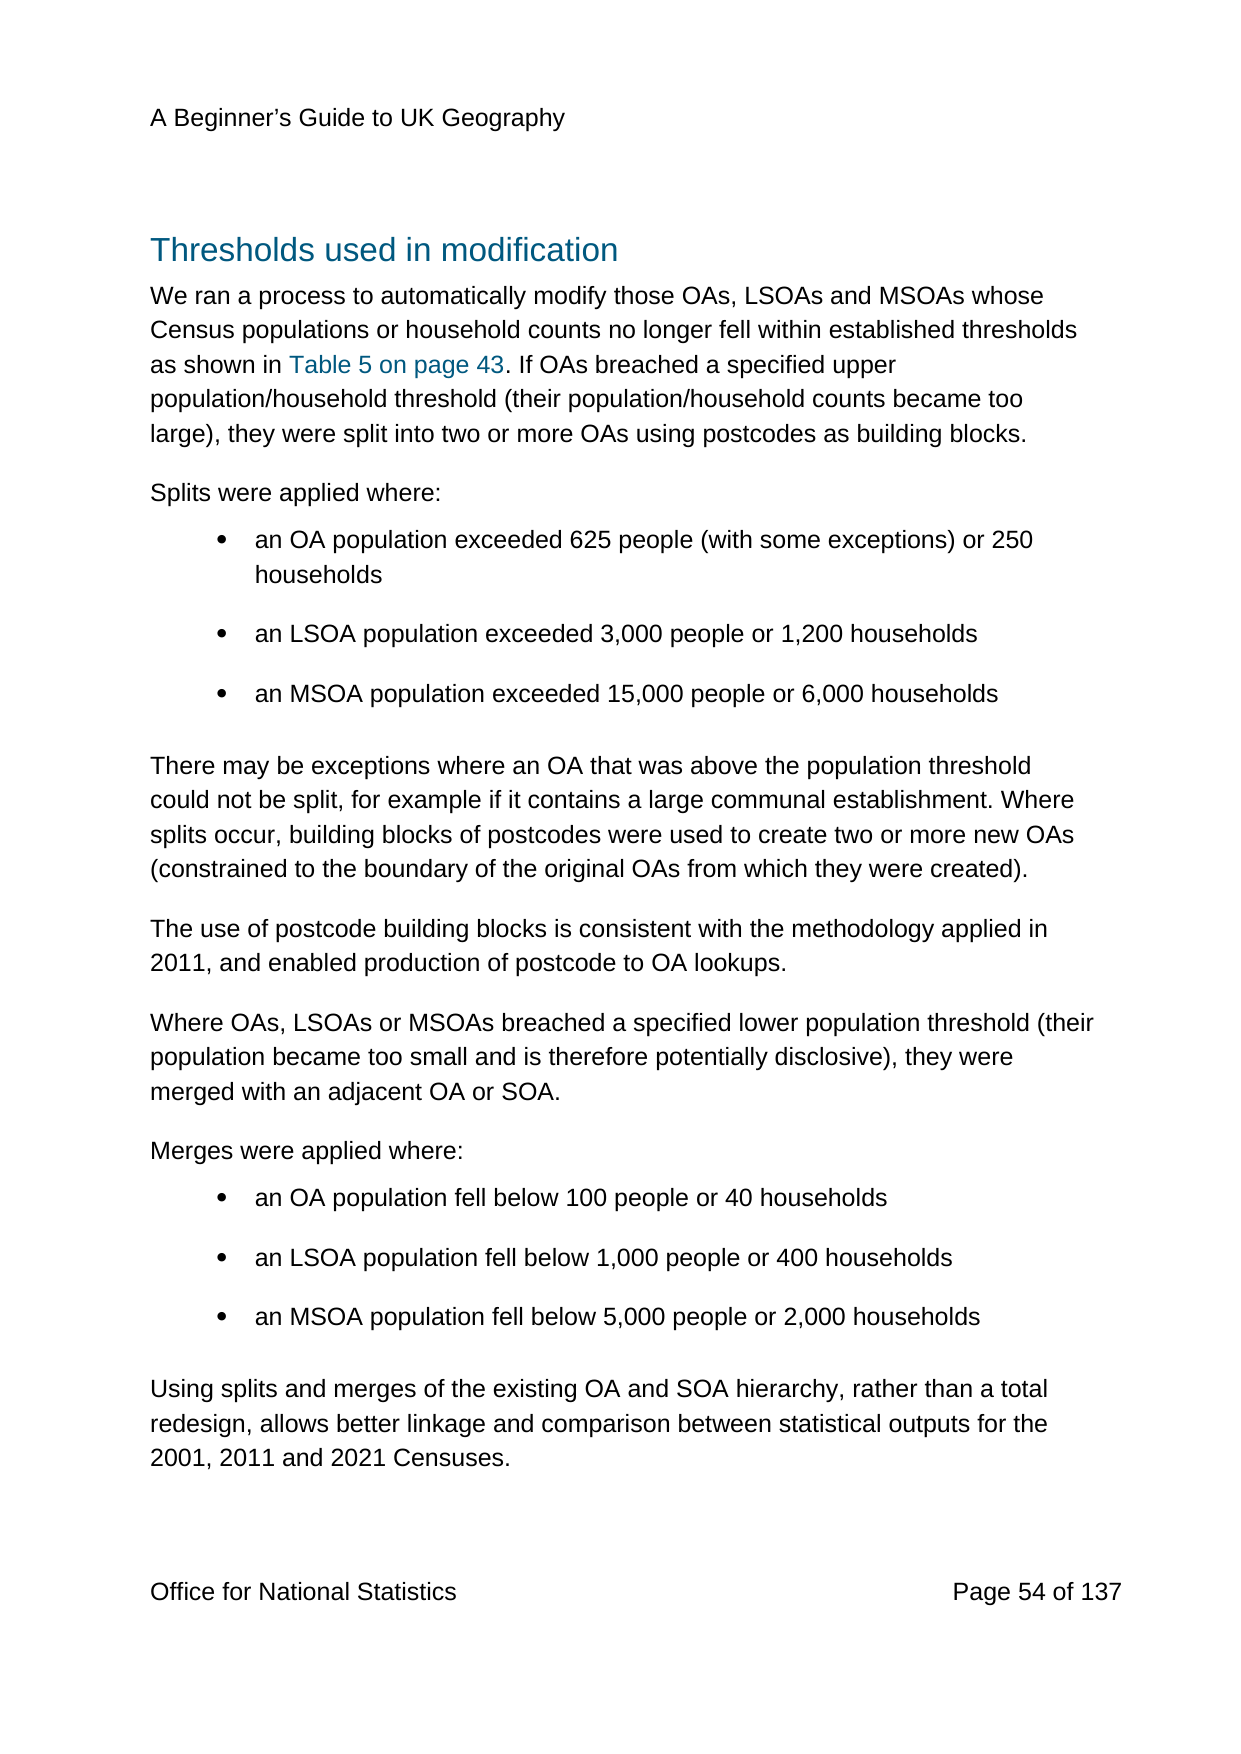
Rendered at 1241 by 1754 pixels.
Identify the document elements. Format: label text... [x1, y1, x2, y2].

list an OA population exceeded 625 people (with some exceptions) or 250 households [217, 525, 1095, 588]
text Where OAs, LSOAs or MSOAs breached a specified lower population threshold (their population became too small and is therefore potentially disclosive), they were merged with an adjacent OA or SOA. [150, 1008, 1095, 1105]
list an MSOA population fell below 5,000 people or 2,000 households [217, 1302, 1095, 1331]
list an OA population fell below 100 people or 40 households [217, 1183, 1095, 1212]
text Splits were applied where: [150, 478, 1095, 507]
list an LSOA population fell below 1,000 people or 400 households [217, 1243, 1095, 1271]
text Using splits and merges of the existing OA and SOA hierarchy, rather than a total redesign, allows better linkage and comparison between statistical outputs for the 2001, 2011 and 2021 Censuses. [150, 1374, 1095, 1472]
text There may be exceptions where an OA that was above the population threshold could not be split, for example if it contains a large communal establishment. Where splits occur, building blocks of postcodes were used to create two or more new OAs (constrained to the boundary of the original OAs from which they were created). [150, 751, 1095, 883]
list an MSOA population exceeded 15,000 people or 6,000 households [217, 679, 1095, 707]
subtitle Thresholds used in modification [150, 230, 1122, 268]
text The use of postcode building blocks is consistent with the methodology applied in 2011, and enabled production of postcode to OA lookups. [150, 914, 1095, 977]
text Merges were applied where: [150, 1136, 1095, 1165]
list an LSOA population exceeded 3,000 people or 1,200 households [217, 619, 1095, 648]
text We ran a process to automatically modify those OAs, LSOAs and MSOAs whose Census populations or household counts no longer fell within established thresholds as shown in Table 5 on page 43. If OAs breached a specified upper population/household threshold (their population/household counts became too large), they were split into two or more OAs using postcodes as building blocks. [150, 281, 1095, 447]
